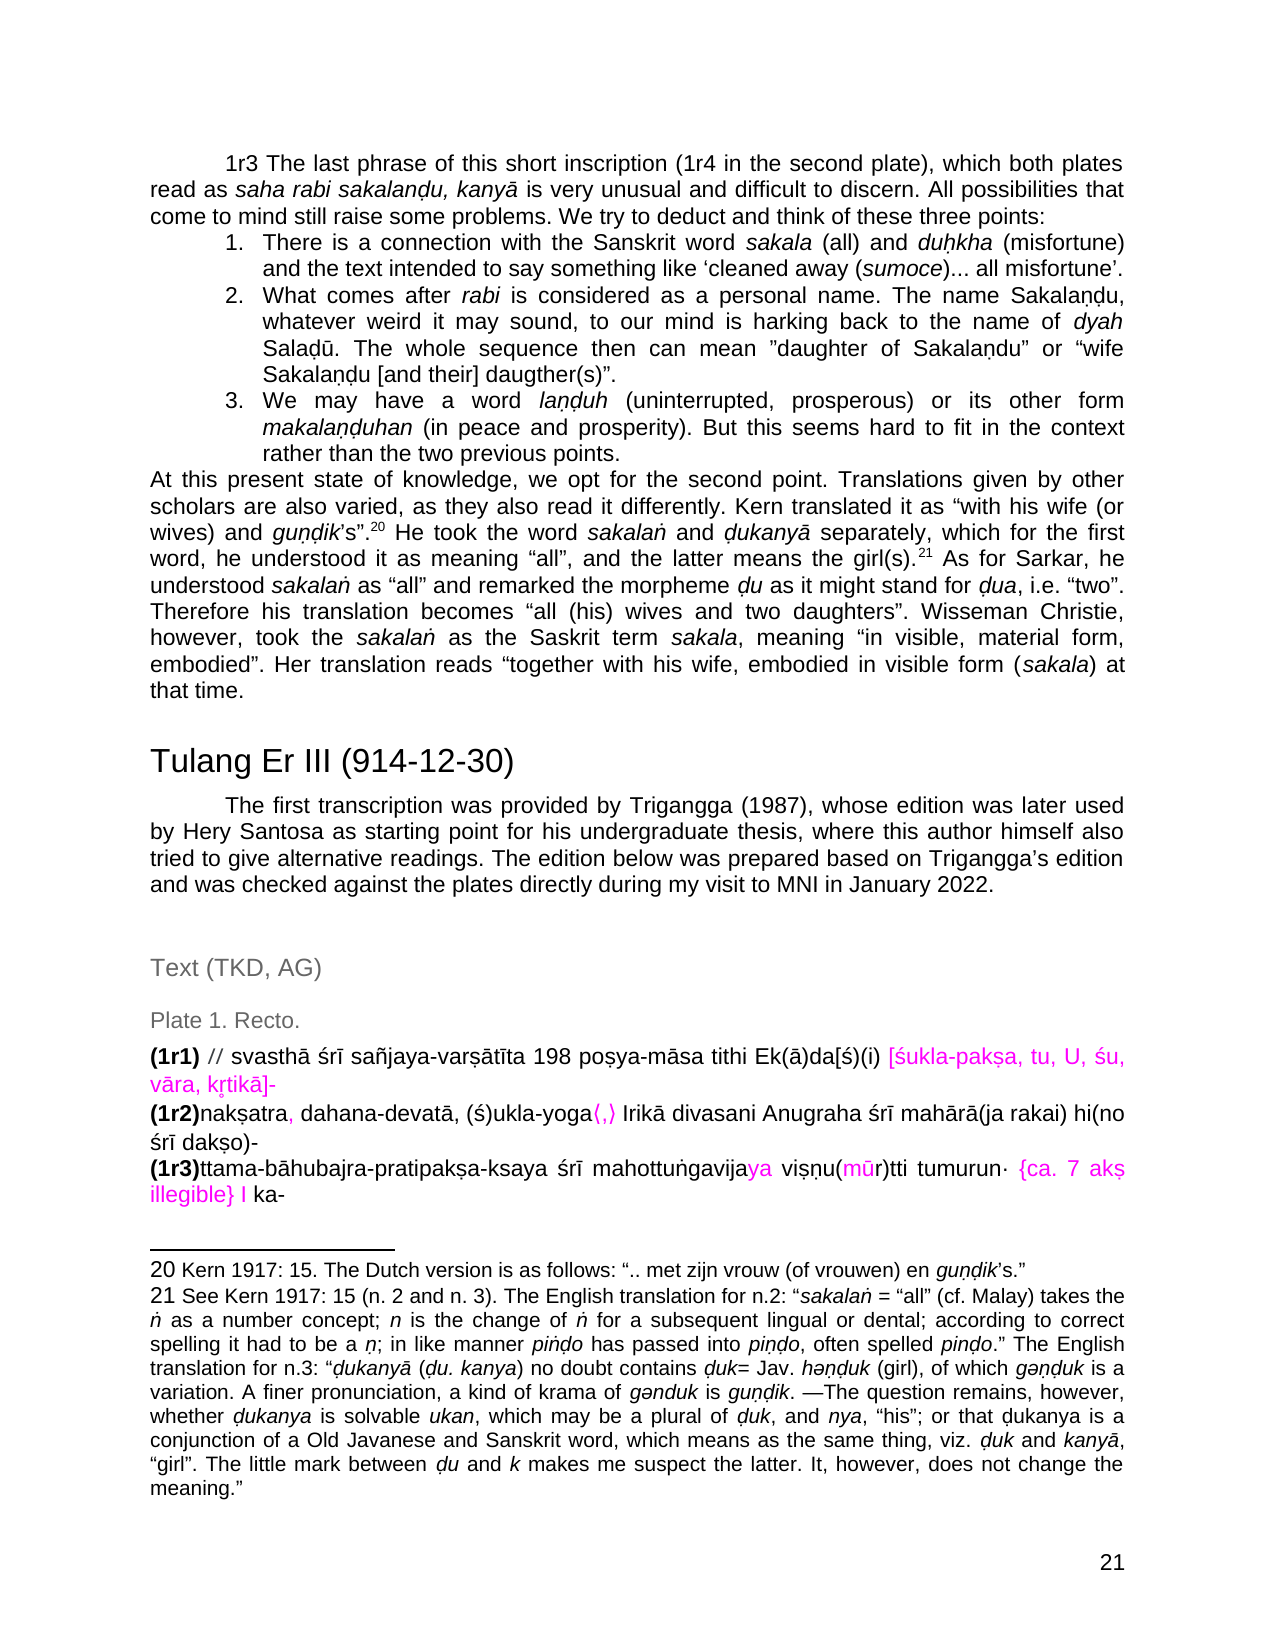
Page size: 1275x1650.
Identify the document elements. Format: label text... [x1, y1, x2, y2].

text (1r2)nakṣatra, dahana-devatā, (ś)ukla-yoga⟨,⟩ Irikā divasani Anugraha śrī mahārā(ja rakai) hi(no śrī dakṣo)- [150, 1097, 1125, 1155]
text Kern 1917: 15. The Dutch version is as follows: “.. met zijn vrouw (of vrouwen) en guṇḍik’s.” [150, 1256, 1125, 1282]
text At this present state of knowledge, we opt for the second point. Translations given by other scholars are also varied, as they also read it differently. Kern translated it as “with his wife (or wives) and guṇḍik’s”. He took the word sakalaṅ and ḍukanyā separately, which for the first word, he understood it as meaning “all”, and the latter means the girl(s). As for Sarkar, he understood sakalaṅ as “all” and remarked the morpheme ḍu as it might stand for ḍua, i.e. “two”. Therefore his translation becomes “all (his) wives and two daughters”. Wisseman Christie, however, took the sakalaṅ as the Saskrit term sakala, meaning “in visible, material form, embodied”. Her translation reads “together with his wife, embodied in visible form (sakala) at that time. [150, 466, 1125, 703]
list There is a connection with the Sanskrit word sakala (all) and duḥkha (misfortune) and the text intended to say something like ‘cleaned away (sumoce)... all misfortune’. [225, 229, 1125, 282]
text 1r3 The last phrase of this short inscription (1r4 in the second plate), which both plates read as saha rabi sakalanḍu, kanyā is very unusual and difficult to discern. All possibilities that come to mind still raise some problems. We try to deduct and think of these three points: [150, 150, 1125, 229]
list What comes after rabi is considered as a personal name. The name Sakalaṇḍu, whatever weird it may sound, to our mind is harking back to the name of dyah Salaḍū. The whole sequence then can mean ”daughter of Sakalaṇdu” or “wife Sakalaṇḍu [and their] daugther(s)”. [225, 282, 1125, 387]
subtitle Plate 1. Recto. [150, 1007, 1125, 1033]
list We may have a word laṇḍuh (uninterrupted, prosperous) or its other form makalaṇḍuhan (in peace and prosperity). But this seems hard to fit in the context rather than the two previous points. [225, 387, 1125, 466]
subtitle Text (TKD, AG) [150, 953, 1125, 982]
text (1r3)ttama-bāhubajra-pratipakṣa-ksaya śrī mahottuṅgavijaya viṣṇu(mūr)tti tumurun· {ca. 7 akṣ illegible} I ka- [150, 1155, 1125, 1208]
text The first transcription was provided by Trigangga (1987), whose edition was later used by Hery Santosa as starting point for his undergraduate thesis, where this author himself also tried to give alternative readings. The edition below was prepared based on Trigangga’s edition and was checked against the plates directly during my visit to MNI in January 2022. [150, 792, 1125, 897]
subtitle Tulang Er III (914-12-30) [150, 741, 1125, 779]
text (1r1) // svasthā śrī sañjaya-varṣātīta 198 poṣya-māsa tithi Ek(ā)da[ś)(i) [śukla-pakṣa, tu, U, śu, vāra, kr̥tikā]- [150, 1041, 1125, 1097]
text See Kern 1917: 15 (n. 2 and n. 3). The English translation for n.2: “sakalaṅ = “all” (cf. Malay) takes the ṅ as a number concept; n is the change of ṅ for a subsequent lingual or dental; according to correct spelling it had to be a ṇ; in like manner piṅḍo has passed into piṇḍo, often spelled pinḍo.” The English translation for n.3: “ḍukanyā (ḍu. kanya) no doubt contains ḍuk= Jav. hǝṇḍuk (girl), of which gǝṇḍuk is a variation. A finer pronunciation, a kind of krama of gǝnduk is guṇḍik. —The question remains, however, whether ḍukanya is solvable ukan, which may be a plural of ḍuk, and nya, “his”; or that ḍukanya is a conjunction of a Old Javanese and Sanskrit word, which means as the same thing, viz. ḍuk and kanyā, “girl”. The little mark between ḍu and k makes me suspect the latter. It, however, does not change the meaning.” [150, 1282, 1125, 1500]
